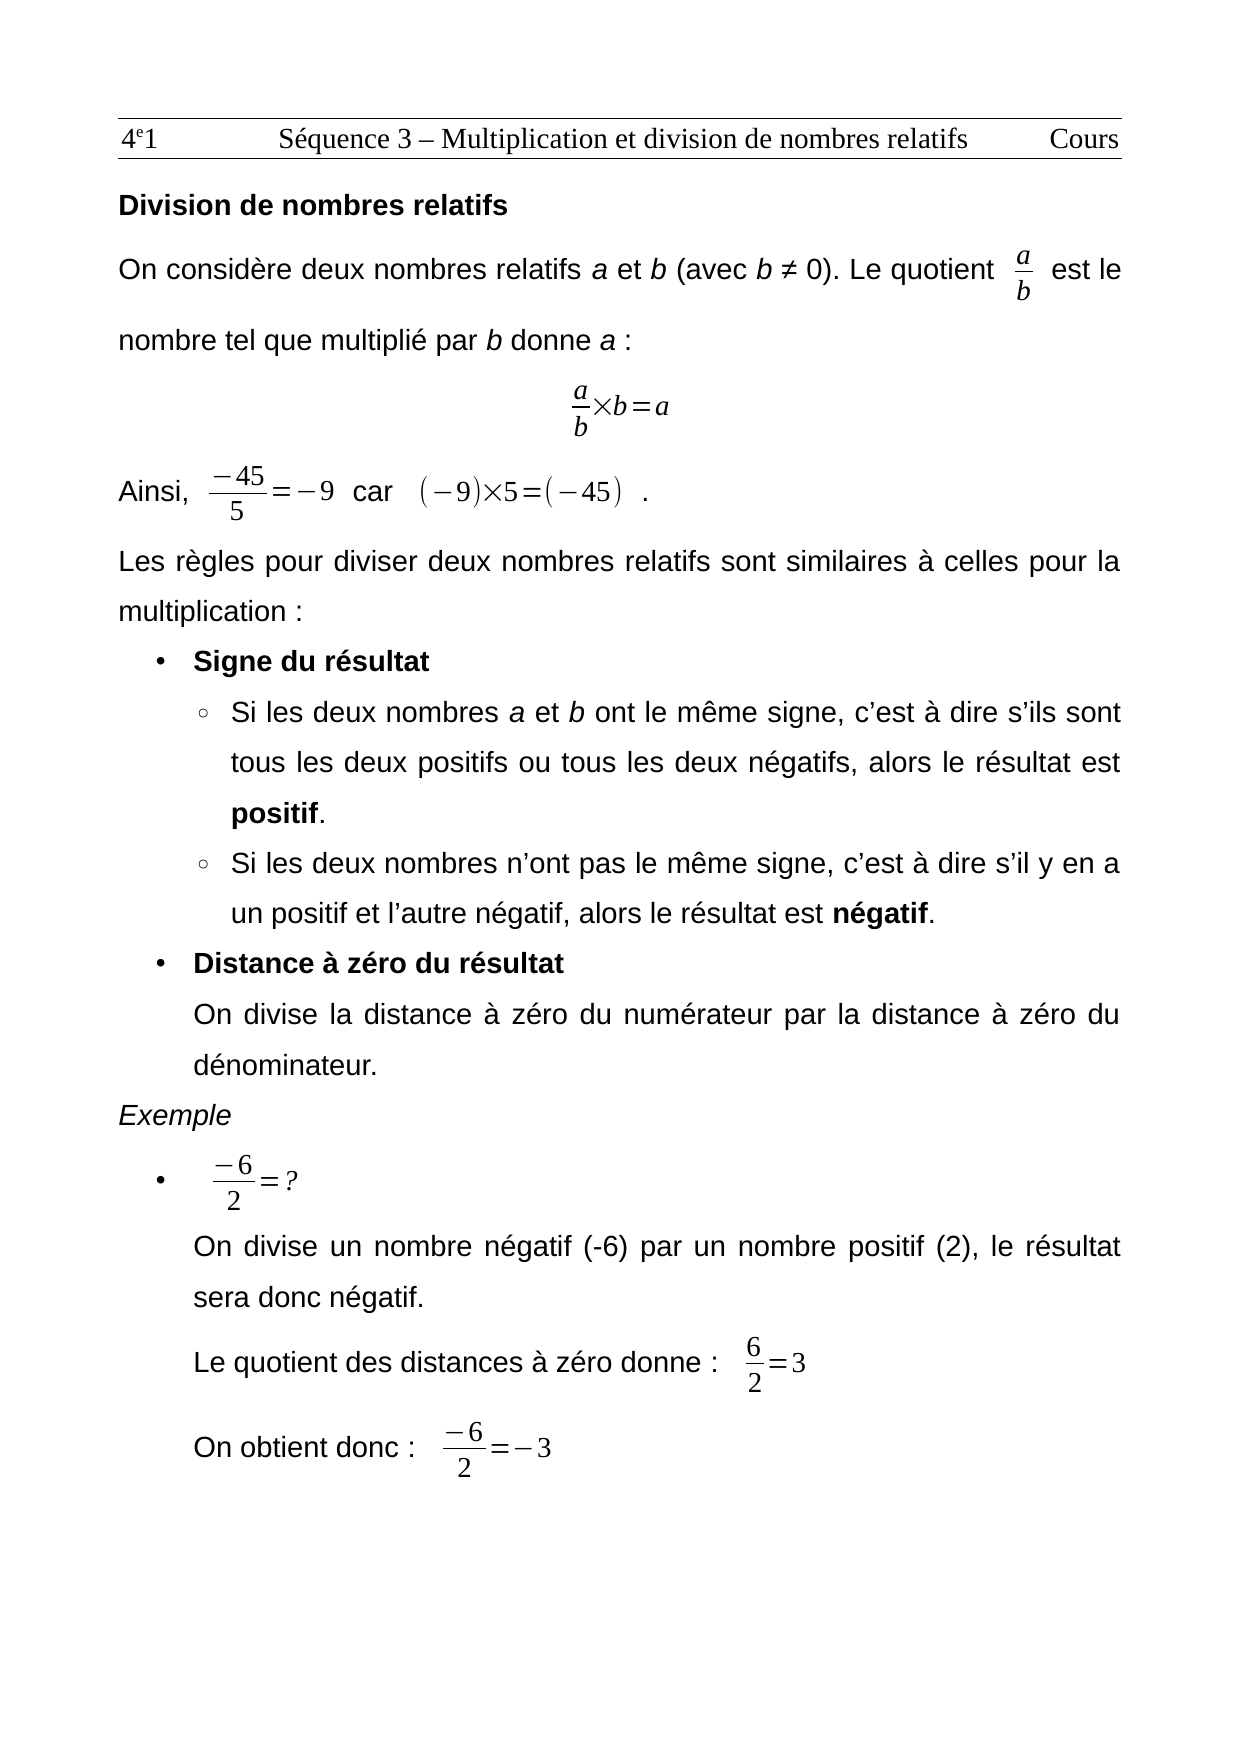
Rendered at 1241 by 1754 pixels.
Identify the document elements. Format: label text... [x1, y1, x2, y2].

list On obtient donc : [156, 1415, 1122, 1483]
text Exemple [118, 1098, 1122, 1131]
text Ainsi,car . [118, 458, 1122, 527]
list Signe du résultat [156, 644, 1122, 678]
list On divise un nombre négatif (-6) par un nombre positif (2), le résultat sera donc négatif. [156, 1229, 1122, 1313]
list Le quotient des distances à zéro donne : [156, 1330, 1122, 1398]
text Division de nombres relatifs [118, 188, 1122, 221]
list Distance à zéro du résultat [156, 947, 1122, 980]
list Si les deux nombres n’ont pas le même signe, c’est à dire s’il y en a un positif et l’autre négatif, alors le résultat est négatif. [193, 846, 1122, 930]
list Si les deux nombres a et b ont le même signe, c’est à dire s’ils sont tous les deux positifs ou tous les deux négatifs, alors le résultat est positif. [193, 695, 1122, 829]
list On divise la distance à zéro du numérateur par la distance à zéro du dénominateur. [156, 997, 1122, 1081]
text On considère deux nombres relatifs a et b (avec b ≠ 0). Le quotientest le nombre tel que multiplié par b donne a : [118, 238, 1122, 357]
text Les règles pour diviser deux nombres relatifs sont similaires à celles pour la multiplication : [118, 544, 1122, 628]
